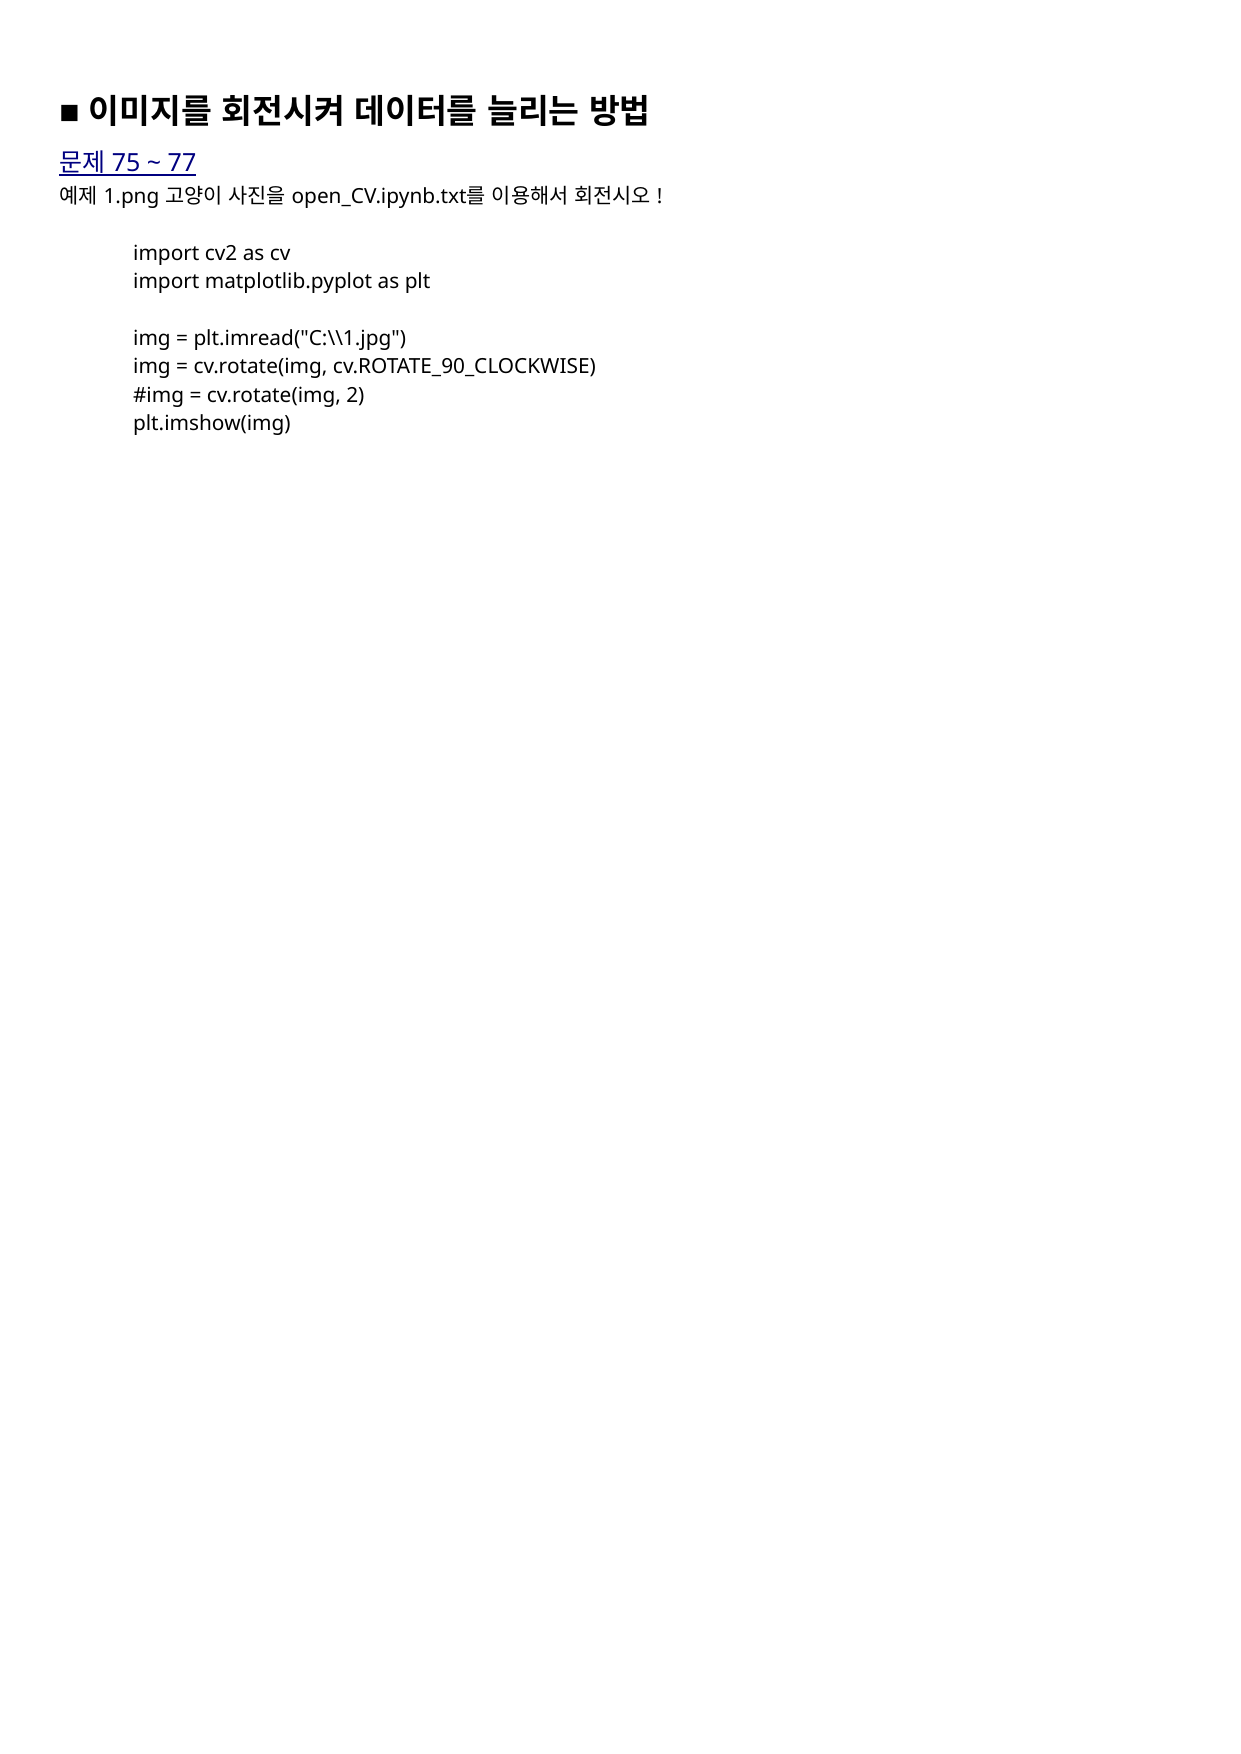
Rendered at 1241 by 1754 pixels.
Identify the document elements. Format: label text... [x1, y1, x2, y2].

subtitle ■ 이미지를 회전시켜 데이터를 늘리는 방법 [59, 84, 1181, 133]
text img = cv.rotate(img, cv.ROTATE_90_CLOCKWISE) [59, 352, 1181, 380]
text import cv2 as cv [59, 238, 1181, 266]
text 문제 75 ~ 77 [59, 145, 1181, 179]
text plt.imshow(img) [59, 408, 1181, 437]
text import matplotlib.pyplot as plt [59, 266, 1181, 295]
text #img = cv.rotate(img, 2) [59, 380, 1181, 408]
text img = plt.imread("C:\\1.jpg") [59, 323, 1181, 352]
text 예제 1.png 고양이 사진을 open_CV.ipynb.txt를 이용해서 회전시오 ! [59, 179, 1181, 209]
